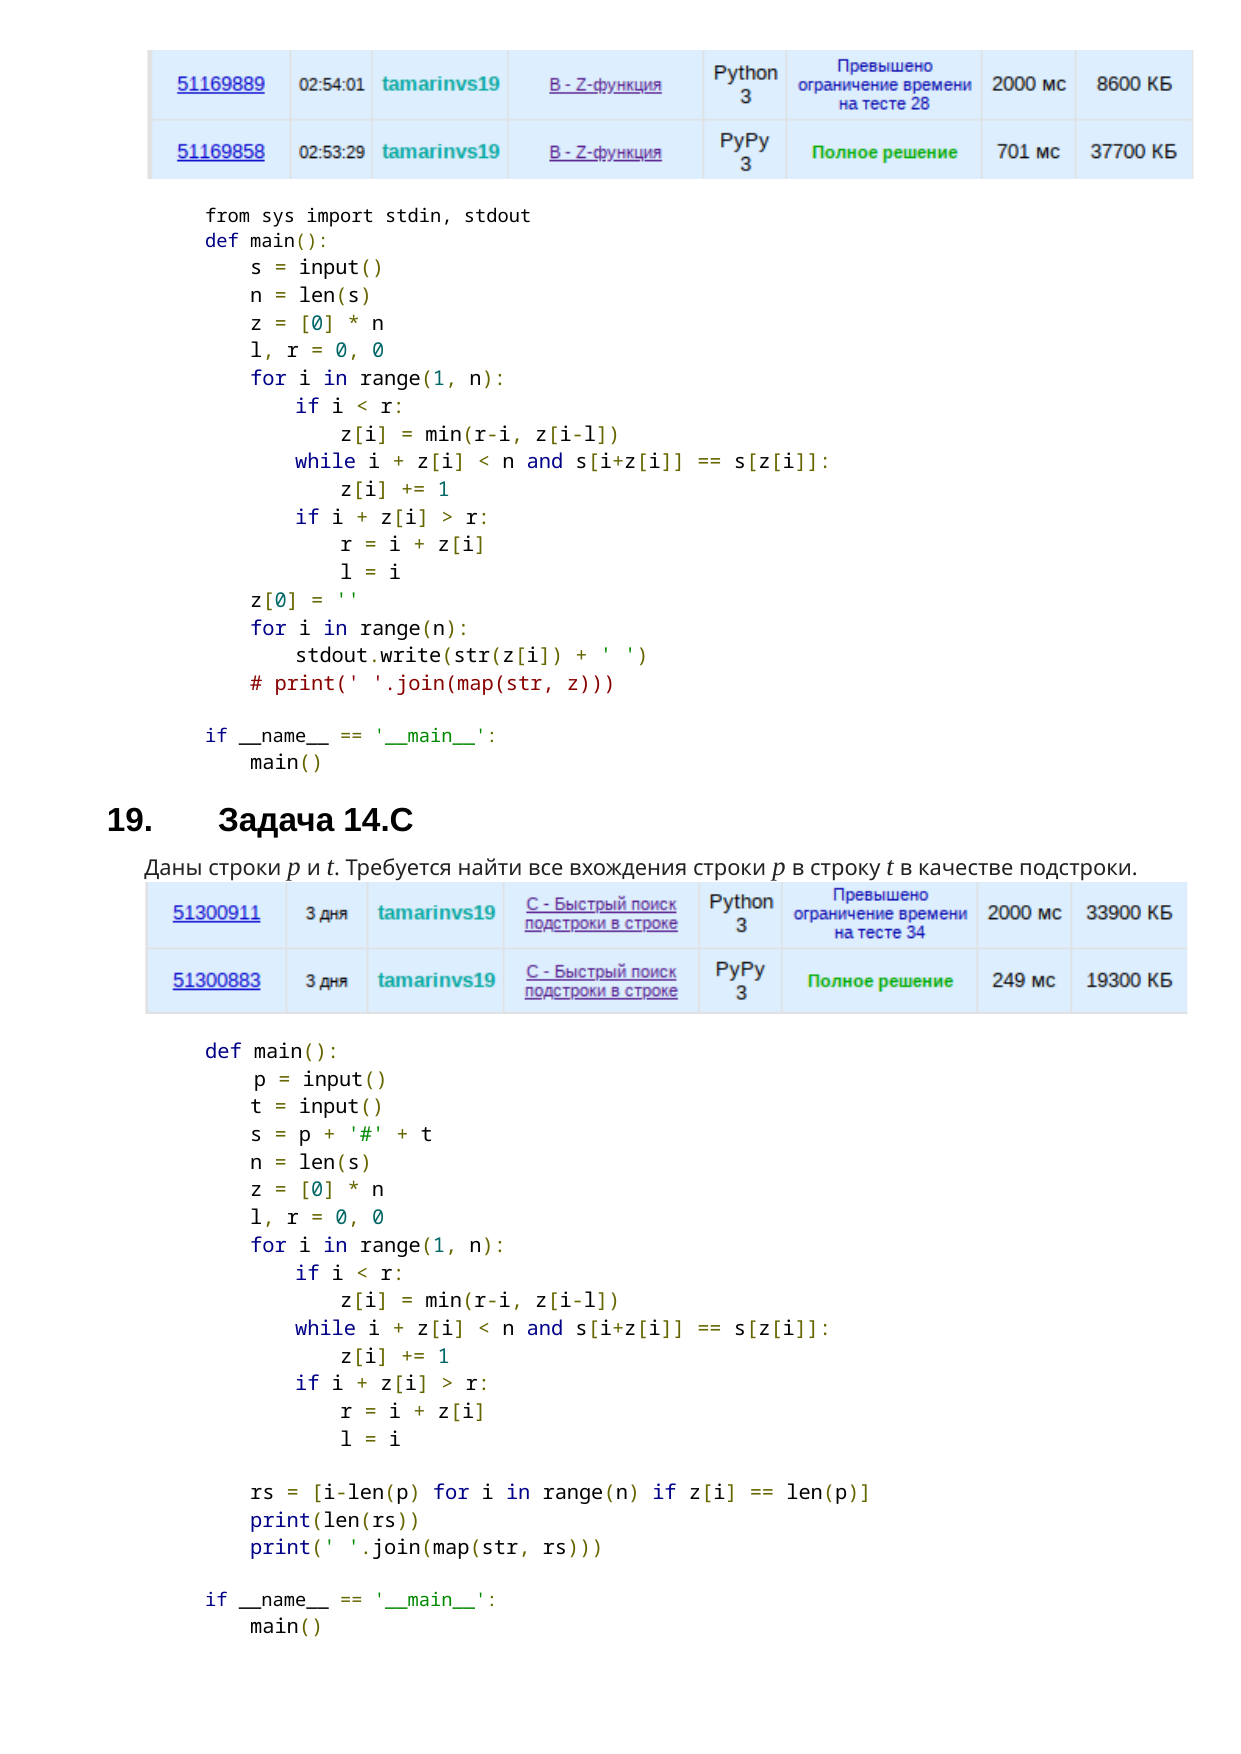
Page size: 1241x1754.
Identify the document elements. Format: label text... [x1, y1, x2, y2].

text def main(): [116, 227, 1138, 253]
text while i + z[i] < n and s[i+z[i]] == s[z[i]]: [116, 1313, 1138, 1341]
text r = i + z[i] [116, 530, 1138, 558]
text if i < r: [116, 1258, 1138, 1286]
text stdout.write(str(z[i]) + ' ') [116, 641, 1138, 669]
text z = [0] * n [116, 308, 1138, 336]
text main() [116, 1612, 1138, 1639]
picture [143, 50, 1194, 179]
text t = input() [116, 1092, 1138, 1119]
text l = i [116, 1424, 1138, 1452]
text z = [0] * n [116, 1175, 1138, 1203]
text print(' '.join(map(str, rs))) [116, 1533, 1138, 1561]
text z[0] = '' [116, 586, 1138, 613]
text l, r = 0, 0 [116, 336, 1138, 364]
text if __name__ == '__main__': [116, 722, 1138, 747]
text if i + z[i] > r: [116, 1369, 1138, 1397]
text r = i + z[i] [116, 1397, 1138, 1424]
text z[i] += 1 [116, 475, 1138, 502]
text for i in range(n): [116, 613, 1138, 641]
text if __name__ == '__main__': [116, 1586, 1138, 1612]
text for i in range(1, n): [116, 1230, 1138, 1258]
text # print(' '.join(map(str, z))) [116, 669, 1138, 696]
picture [145, 882, 1188, 1014]
text print(len(rs)) [116, 1505, 1138, 1533]
text n = len(s) [116, 281, 1138, 308]
text from sys import stdin, stdout [116, 202, 1138, 227]
text def main(): [116, 1036, 1138, 1064]
text z[i] = min(r-i, z[i-l]) [116, 419, 1138, 447]
text z[i] = min(r-i, z[i-l]) [116, 1286, 1138, 1313]
text n = len(s) [116, 1147, 1138, 1175]
text main() [116, 747, 1138, 775]
text if i + z[i] > r: [116, 502, 1138, 530]
text l, r = 0, 0 [116, 1203, 1138, 1230]
text rs = [i-len(p) for i in range(n) if z[i] == len(p)] [116, 1478, 1138, 1505]
text s = p + '#' + t [116, 1119, 1138, 1147]
text l = i [116, 558, 1138, 586]
list Даны строки p и t. Требуется найти все вхождения строки p в строку t в качестве подстроки. [107, 851, 1186, 882]
text z[i] += 1 [116, 1341, 1138, 1369]
text while i + z[i] < n and s[i+z[i]] == s[z[i]]: [116, 447, 1138, 475]
text for i in range(1, n): [116, 364, 1138, 392]
subtitle Задача 14.С [107, 800, 1186, 838]
text s = input() [116, 253, 1138, 281]
text if i < r: [116, 392, 1138, 419]
text p = input() [116, 1064, 1138, 1092]
